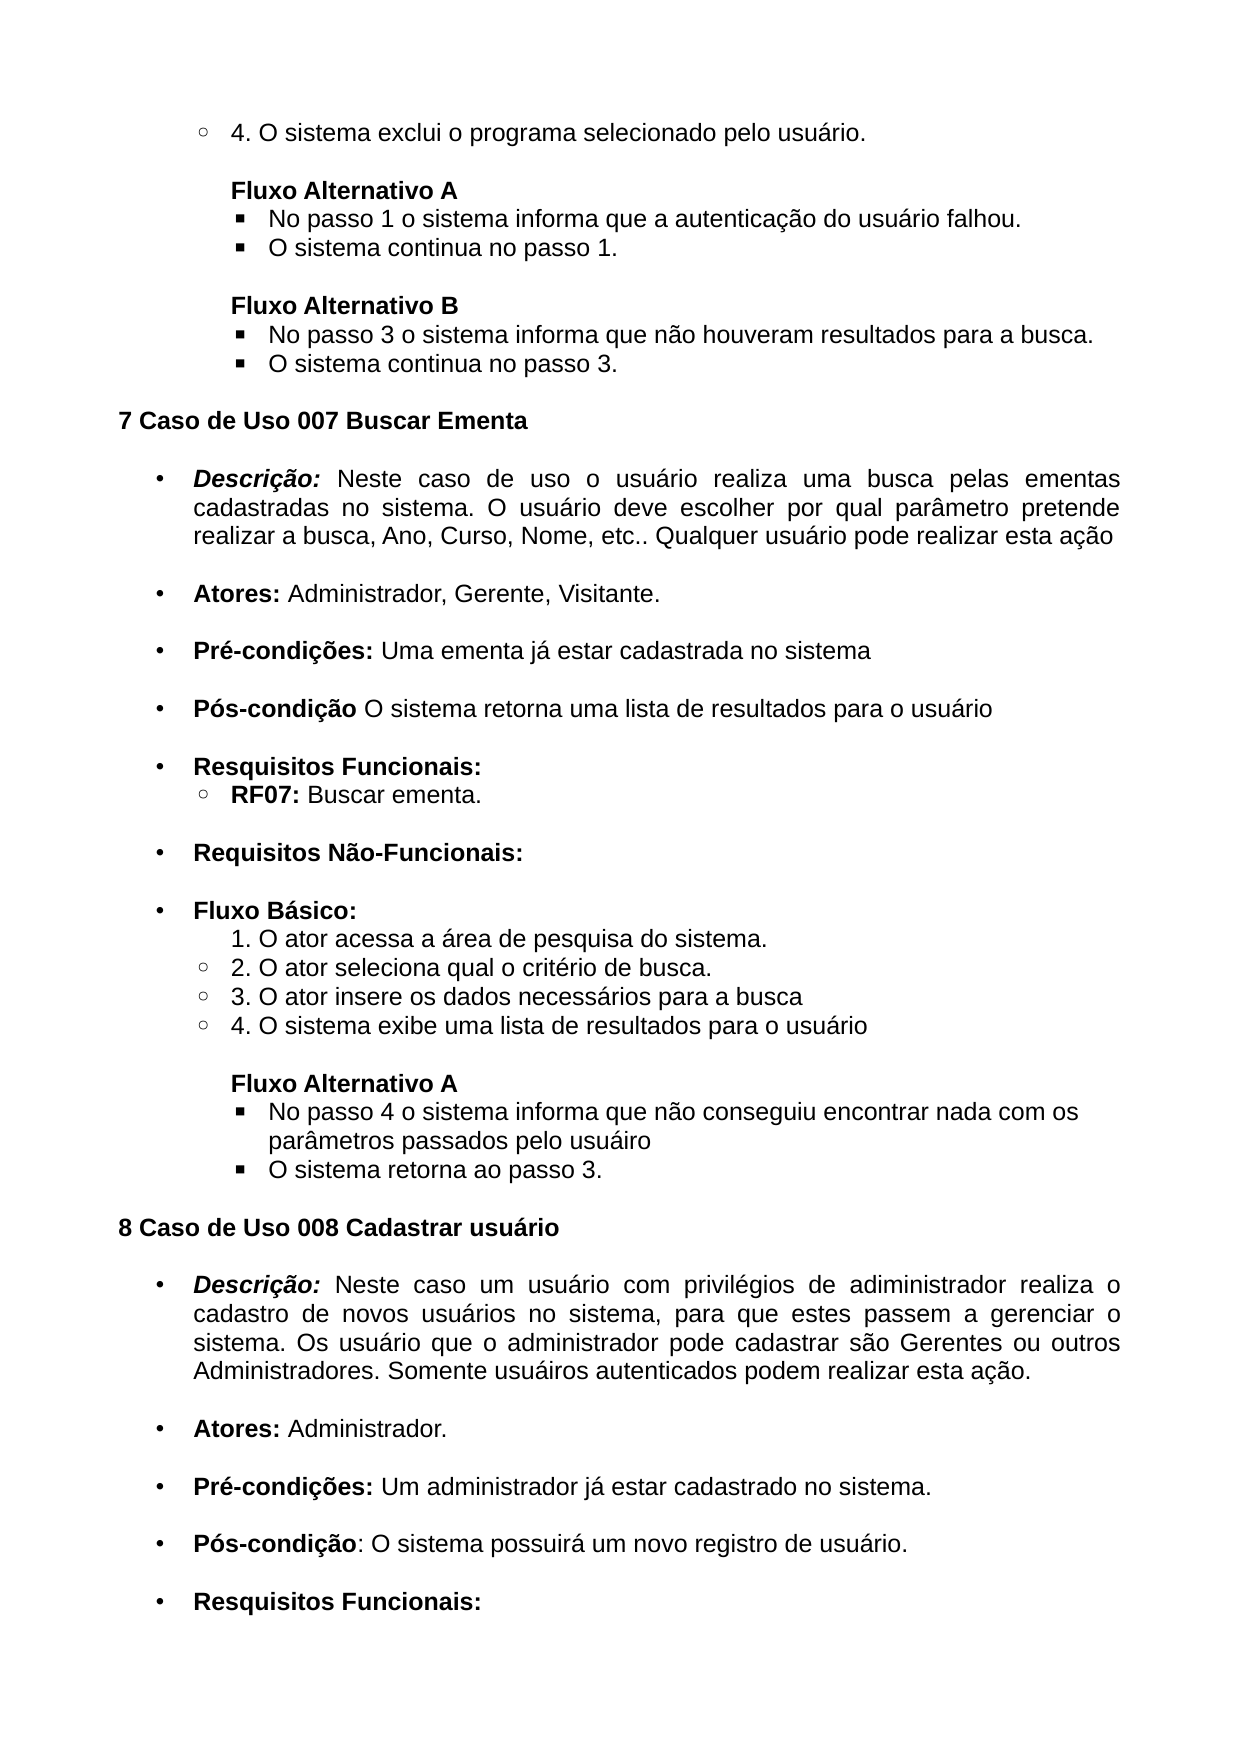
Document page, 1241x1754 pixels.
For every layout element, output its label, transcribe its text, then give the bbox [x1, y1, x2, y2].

list Pré-condições: Um administrador já estar cadastrado no sistema. [156, 1471, 1122, 1500]
list No passo 4 o sistema informa que não conseguiu encontrar nada com os parâmetros passados pelo usuáiro [231, 1097, 1122, 1155]
list Pós-condição: O sistema possuirá um novo registro de usuário. [156, 1529, 1122, 1558]
list Descrição: Neste caso um usuário com privilégios de adiministrador realiza o cadastro de novos usuários no sistema, para que estes passem a gerenciar o sistema. Os usuário que o administrador pode cadastrar são Gerentes ou outros Administradores. Somente usuáiros autenticados podem realizar esta ação. [156, 1270, 1122, 1385]
list Resquisitos Funcionais: [156, 1587, 1122, 1616]
list 2. O ator seleciona qual o critério de busca. [193, 953, 1122, 982]
list Atores: Administrador, Gerente, Visitante. [156, 579, 1122, 608]
list Pós-condição O sistema retorna uma lista de resultados para o usuário [156, 694, 1122, 723]
list RF07: Buscar ementa. [193, 780, 1122, 809]
list Fluxo Alternativo B [193, 291, 1122, 320]
text 8 Caso de Uso 008 Cadastrar usuário [118, 1212, 1122, 1241]
list O sistema continua no passo 1. [231, 233, 1122, 262]
list Fluxo Alternativo A [193, 176, 1122, 204]
list Atores: Administrador. [156, 1414, 1122, 1443]
list 4. O sistema exibe uma lista de resultados para o usuário [193, 1011, 1122, 1040]
list O sistema continua no passo 3. [231, 348, 1122, 377]
list Fluxo Básico: [156, 896, 1122, 924]
list No passo 3 o sistema informa que não houveram resultados para a busca. [231, 320, 1122, 348]
list 1. O ator acessa a área de pesquisa do sistema. [193, 924, 1122, 953]
list Requisitos Não-Funcionais: [156, 838, 1122, 867]
list Descrição: Neste caso de uso o usuário realiza uma busca pelas ementas cadastradas no sistema. O usuário deve escolher por qual parâmetro pretende realizar a busca, Ano, Curso, Nome, etc.. Qualquer usuário pode realizar esta ação [156, 464, 1122, 550]
text 7 Caso de Uso 007 Buscar Ementa [118, 406, 1122, 435]
list 4. O sistema exclui o programa selecionado pelo usuário. [193, 118, 1122, 147]
list No passo 1 o sistema informa que a autenticação do usuário falhou. [231, 204, 1122, 233]
list Resquisitos Funcionais: [156, 752, 1122, 780]
list O sistema retorna ao passo 3. [231, 1155, 1122, 1184]
list Fluxo Alternativo A [193, 1068, 1122, 1097]
list Pré-condições: Uma ementa já estar cadastrada no sistema [156, 636, 1122, 665]
list 3. O ator insere os dados necessários para a busca [193, 982, 1122, 1011]
